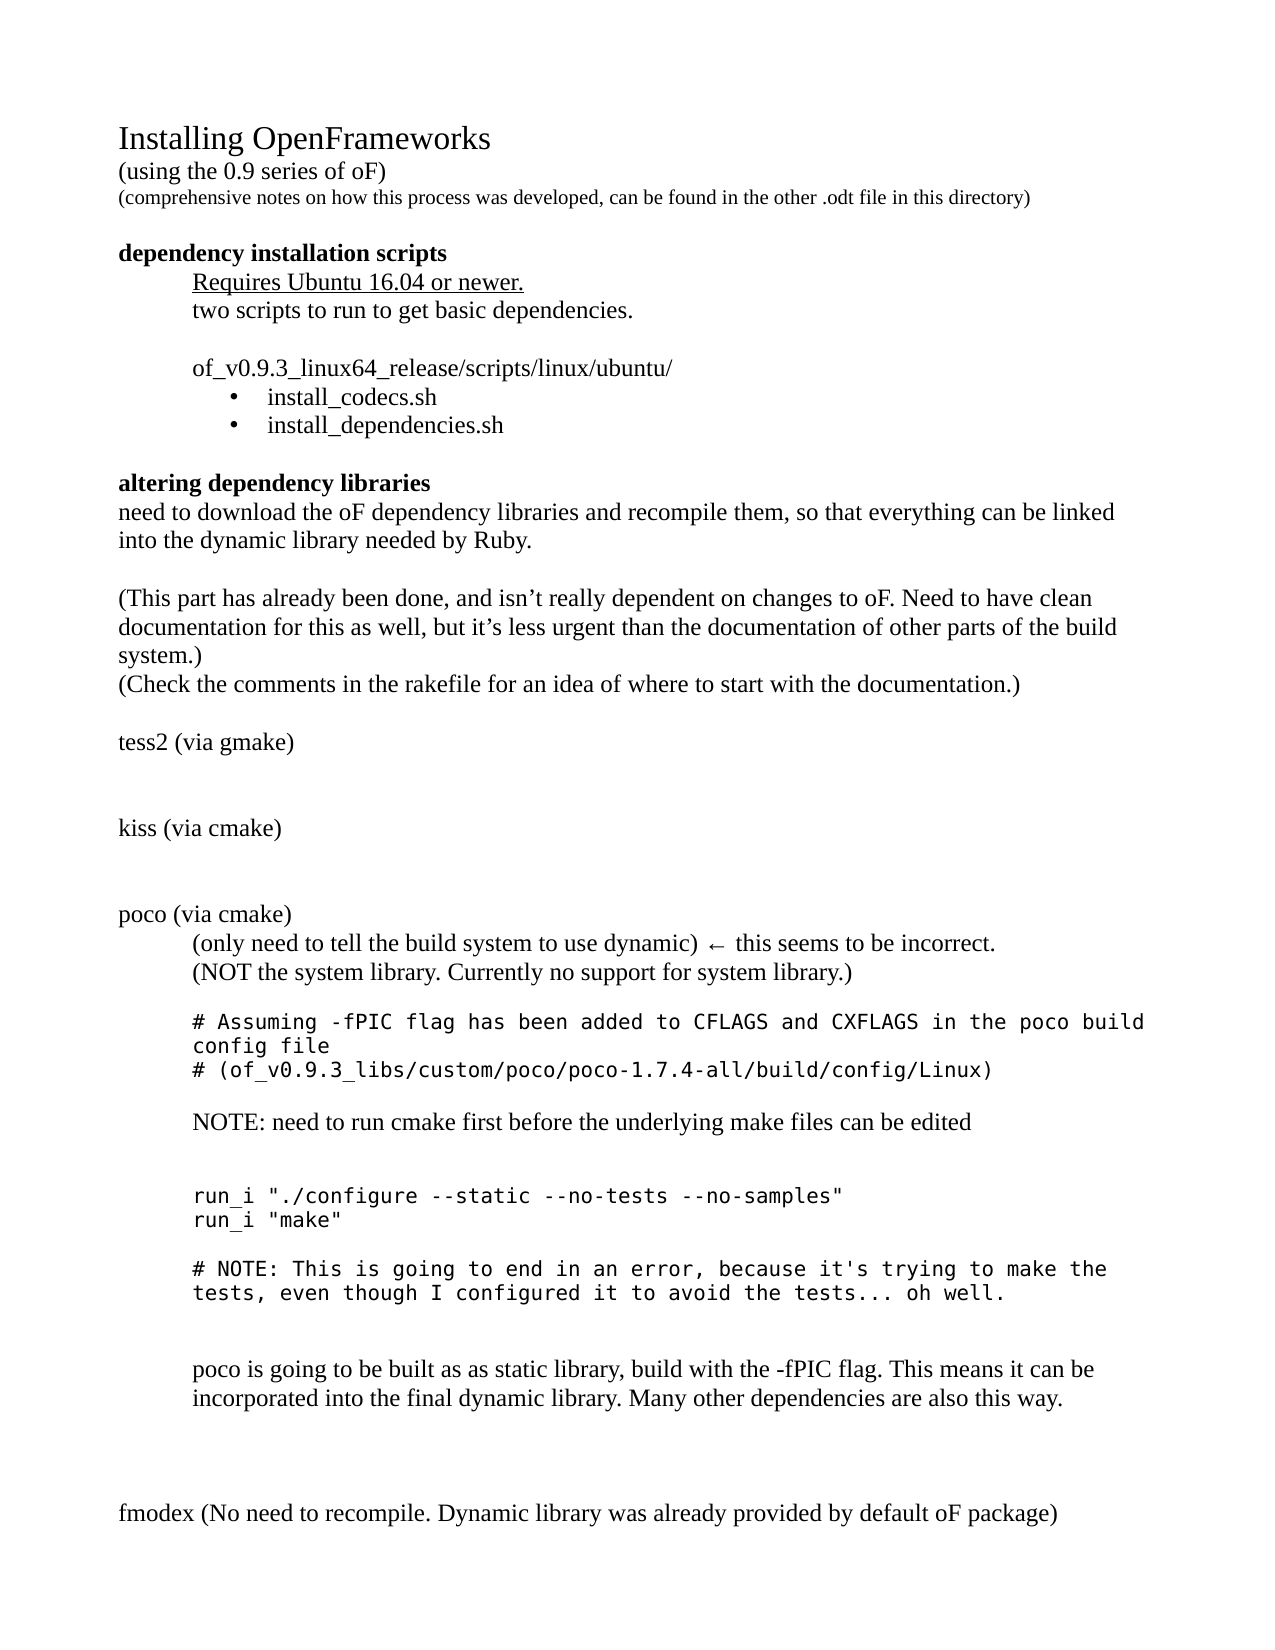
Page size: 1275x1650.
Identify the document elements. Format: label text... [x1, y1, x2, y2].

text NOTE: need to run cmake first before the underlying make files can be edited [192, 1107, 1157, 1136]
text altering dependency libraries [118, 468, 1157, 497]
text # (of_v0.9.3_libs/custom/poco/poco-1.7.4-all/build/config/Linux) [192, 1058, 1157, 1083]
list install_codecs.sh [229, 382, 1157, 411]
text dependency installation scripts [118, 238, 1157, 267]
text need to download the oF dependency libraries and recompile them, so that everything can be linked into the dynamic library needed by Ruby. [118, 497, 1157, 554]
text (Check the comments in the rakefile for an idea of where to start with the documentation.) [118, 669, 1157, 698]
text (NOT the system library. Currently no support for system library.) [118, 957, 1157, 986]
text poco is going to be built as as static library, build with the -fPIC flag. This means it can be incorporated into the final dynamic library. Many other dependencies are also this way. [192, 1354, 1157, 1412]
text of_v0.9.3_linux64_release/scripts/linux/ubuntu/ [192, 353, 1157, 382]
text (using the 0.9 series of oF) [118, 156, 1157, 185]
text (only need to tell the build system to use dynamic) ← this seems to be incorrect. [118, 928, 1157, 957]
list install_dependencies.sh [229, 411, 1157, 439]
text (This part has already been done, and isn’t really dependent on changes to oF. Need to have clean documentation for this as well, but it’s less urgent than the documentation of other parts of the build system.) [118, 583, 1157, 669]
text run_i "./configure --static --no-tests --no-samples" [192, 1184, 1157, 1208]
text kiss (via cmake) [118, 813, 1157, 842]
text # NOTE: This is going to end in an error, because it's trying to make the tests, even though I configured it to avoid the tests... oh well. [192, 1257, 1157, 1306]
text # Assuming -fPIC flag has been added to CFLAGS and CXFLAGS in the poco build config file [192, 1010, 1157, 1058]
text tess2 (via gmake) [118, 727, 1157, 756]
text poco (via cmake) [118, 899, 1157, 928]
text fmodex (No need to recompile. Dynamic library was already provided by default oF package) [118, 1498, 1157, 1527]
text Installing OpenFrameworks [118, 118, 1157, 156]
text run_i "make" [192, 1208, 1157, 1233]
text Requires Ubuntu 16.04 or newer. two scripts to run to get basic dependencies. [192, 267, 1157, 353]
text (comprehensive notes on how this process was developed, can be found in the other .odt file in this directory) [118, 185, 1157, 238]
